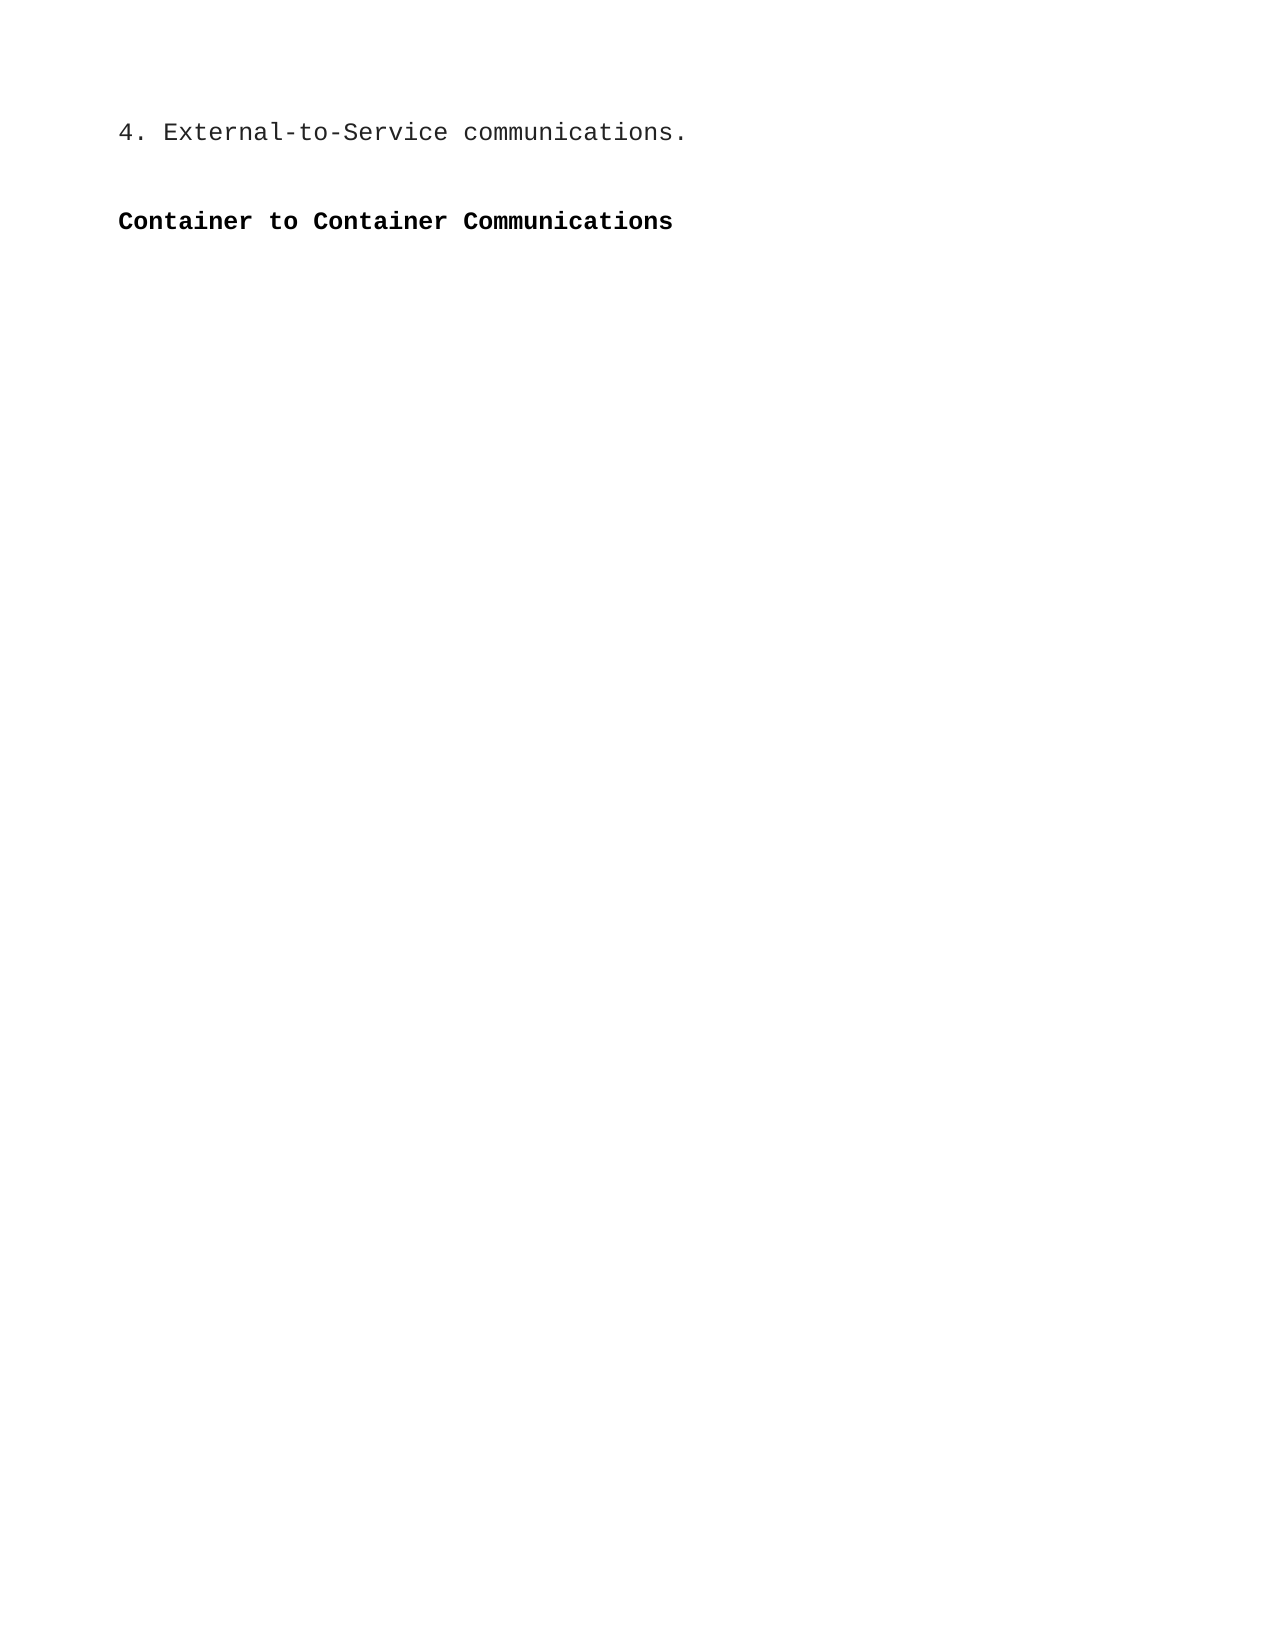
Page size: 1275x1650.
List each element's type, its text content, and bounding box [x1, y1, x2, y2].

text 4. External-to-Service communications. [118, 118, 1157, 148]
text Container to Container Communications [118, 207, 1157, 237]
